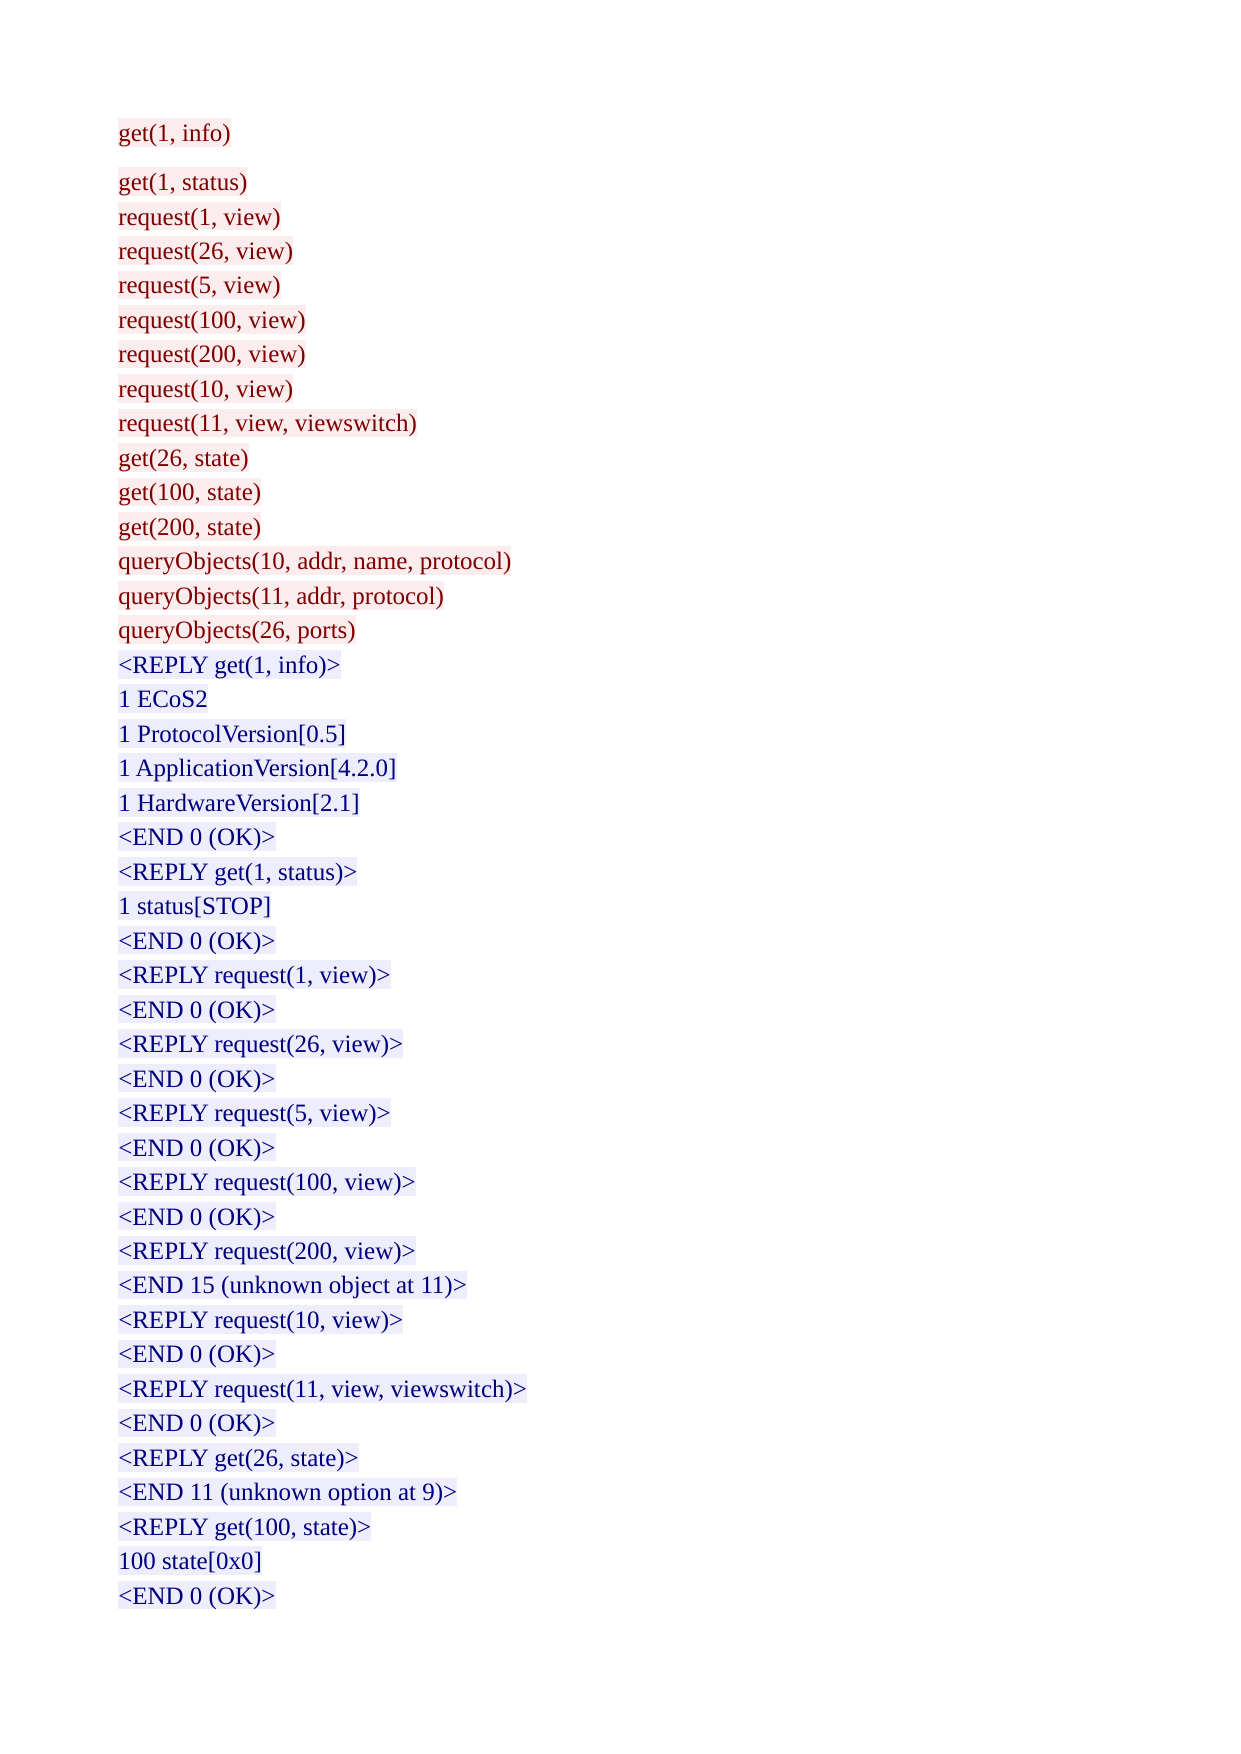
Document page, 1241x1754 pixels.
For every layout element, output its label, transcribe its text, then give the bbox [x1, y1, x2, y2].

text 1 ApplicationVersion[4.2.0] [118, 753, 1122, 782]
text get(100, state) [118, 477, 1122, 506]
text <END 11 (unknown option at 9)> [118, 1477, 1122, 1506]
text <REPLY request(5, view)> [118, 1098, 1122, 1127]
text <REPLY request(100, view)> [118, 1167, 1122, 1196]
text request(200, view) [118, 339, 1122, 368]
text <END 0 (OK)> [118, 926, 1122, 954]
text <REPLY request(10, view)> [118, 1305, 1122, 1334]
text queryObjects(26, ports) [118, 615, 1122, 644]
text queryObjects(11, addr, protocol) [118, 581, 1122, 610]
text <END 0 (OK)> [118, 995, 1122, 1023]
text 1 ProtocolVersion[0.5] [118, 719, 1122, 748]
text get(1, info) [118, 118, 1122, 147]
text request(1, view) [118, 202, 1122, 230]
text <REPLY get(100, state)> [118, 1512, 1122, 1541]
text 1 ECoS2 [118, 684, 1122, 713]
text <REPLY request(11, view, viewswitch)> [118, 1374, 1122, 1403]
text <END 0 (OK)> [118, 1581, 1122, 1609]
text <END 0 (OK)> [118, 1202, 1122, 1230]
text 1 status[STOP] [118, 891, 1122, 920]
text <REPLY get(1, status)> [118, 857, 1122, 886]
text 100 state[0x0] [118, 1546, 1122, 1575]
text <END 0 (OK)> [118, 1064, 1122, 1092]
text 1 HardwareVersion[2.1] [118, 788, 1122, 817]
text request(10, view) [118, 374, 1122, 403]
text request(11, view, viewswitch) [118, 408, 1122, 437]
text queryObjects(10, addr, name, protocol) [118, 546, 1122, 575]
text <END 0 (OK)> [118, 822, 1122, 851]
text <END 0 (OK)> [118, 1339, 1122, 1368]
text <REPLY request(1, view)> [118, 960, 1122, 989]
text <END 0 (OK)> [118, 1133, 1122, 1161]
text <REPLY request(200, view)> [118, 1236, 1122, 1265]
text <END 15 (unknown object at 11)> [118, 1271, 1122, 1299]
text request(26, view) [118, 236, 1122, 265]
text <REPLY get(26, state)> [118, 1443, 1122, 1472]
text request(100, view) [118, 305, 1122, 334]
text get(200, state) [118, 512, 1122, 541]
text <END 0 (OK)> [118, 1408, 1122, 1437]
text get(26, state) [118, 443, 1122, 472]
text <REPLY get(1, info)> [118, 650, 1122, 679]
text request(5, view) [118, 271, 1122, 299]
text <REPLY request(26, view)> [118, 1029, 1122, 1058]
text get(1, status) [118, 167, 1122, 196]
